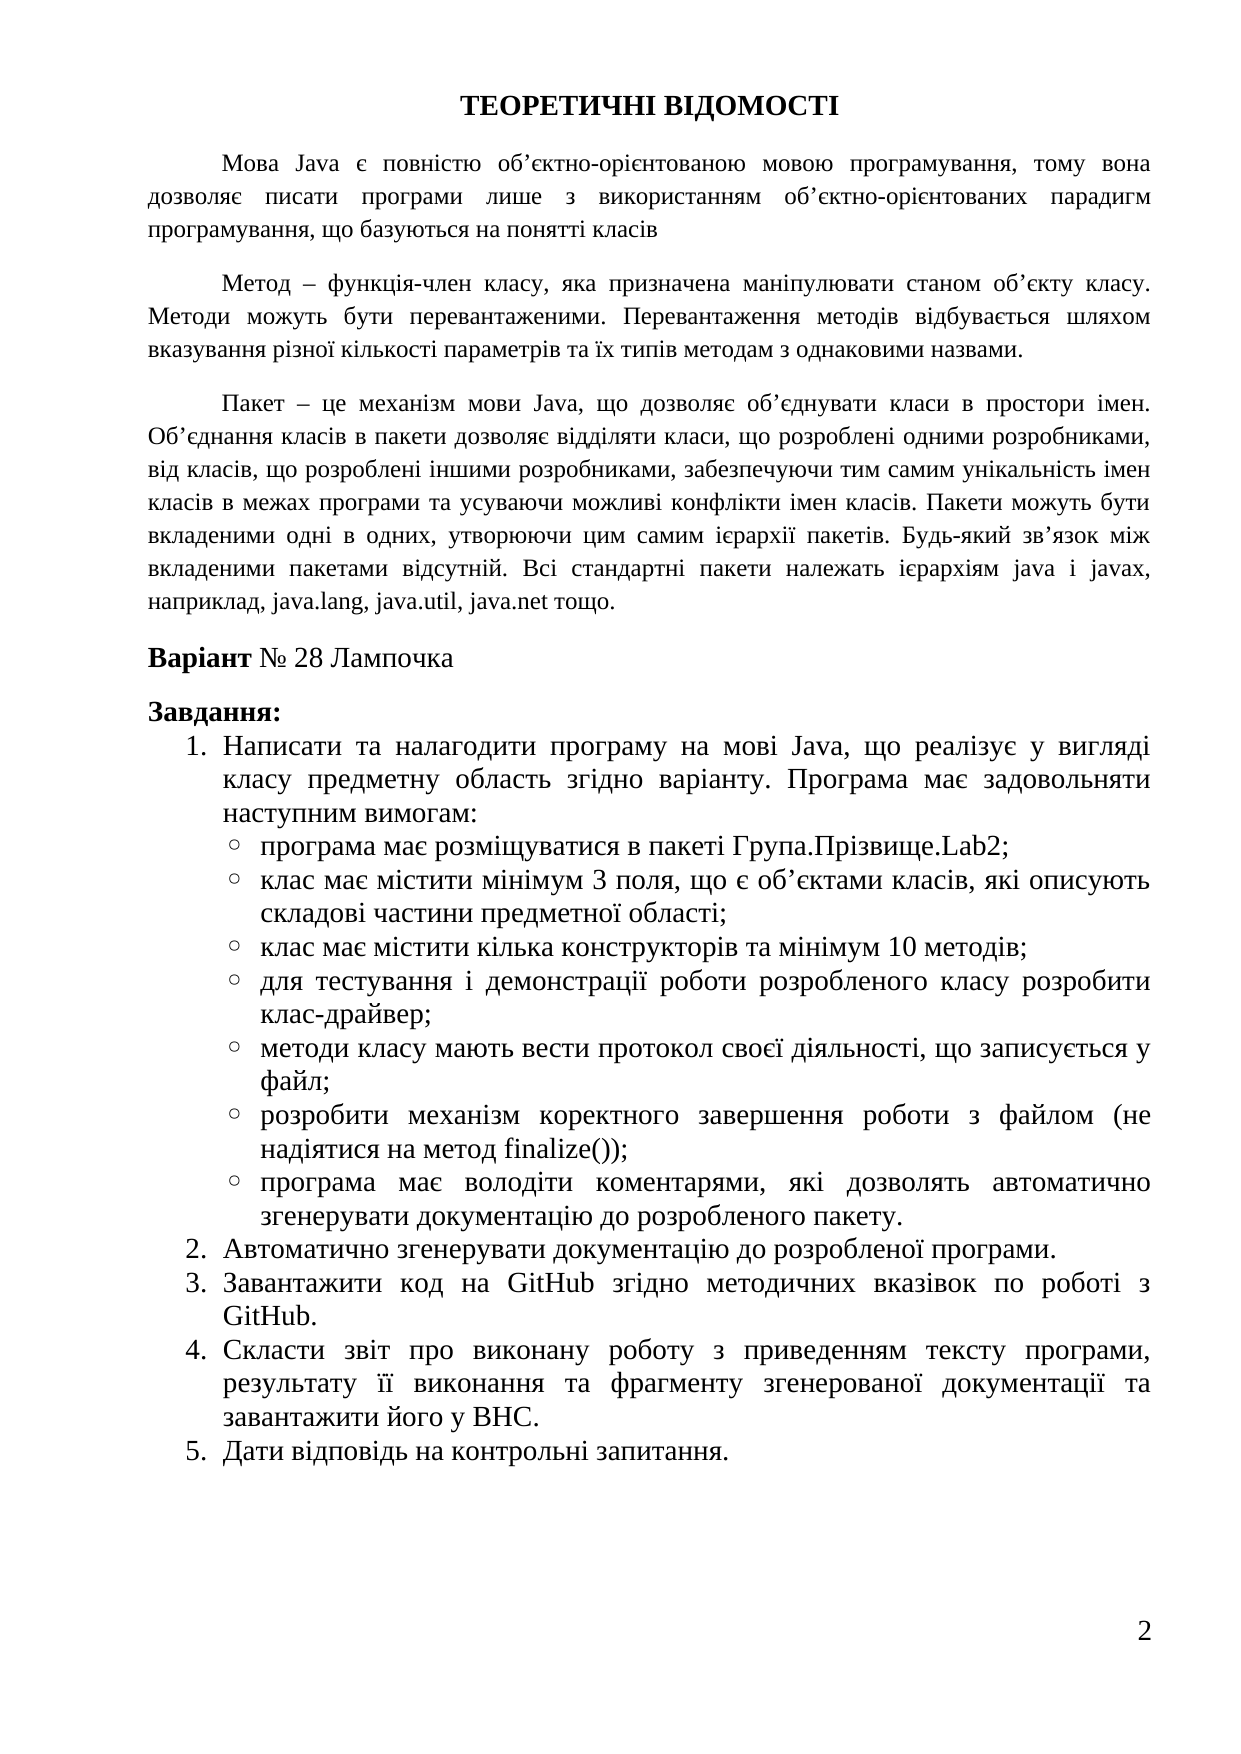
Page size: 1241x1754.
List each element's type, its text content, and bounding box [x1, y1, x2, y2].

text Пакет – це механізм мови Java, що дозволяє об’єднувати класи в простори імен. Об’єднання класів в пакети дозволяє відділяти класи, що розроблені одними розробниками, від класів, що розроблені іншими розробниками, забезпечуючи тим самим унікальність імен класів в межах програми та усуваючи можливі конфлікти імен класів. Пакети можуть бути вкладеними одні в одних, утворюючи цим самим ієрархії пакетів. Будь-який зв’язок між вкладеними пакетами відсутній. Всі стандартні пакети належать ієрархіям java і javax, наприклад, java.lang, java.util, java.net тощо. [148, 388, 1152, 614]
list Автоматично згенерувати документацію до розробленої програми. [185, 1231, 1152, 1265]
list Дати відповідь на контрольні запитання. [185, 1433, 1152, 1466]
list програма має розміщуватися в пакеті Група.Прізвище.Lab2; [223, 828, 1152, 862]
list Написати та налагодити програму на мові Java, що реалізує у вигляді класу предметну область згідно варіанту. Програма має задовольняти наступним вимогам: [185, 728, 1152, 828]
list Завантажити код на GitHub згідно методичних вказівок по роботі з GitHub. [185, 1265, 1152, 1332]
list клас має містити мінімум 3 поля, що є об’єктами класів, які описують складові частини предметної області; [223, 862, 1152, 929]
list Скласти звіт про виконану роботу з приведенням тексту програми, результату її виконання та фрагменту згенерованої документації та завантажити його у ВНС. [185, 1332, 1152, 1433]
text Завдання: [148, 694, 1152, 728]
text ТЕОРЕТИЧНІ ВІДОМОСТІ [148, 88, 1152, 122]
list розробити механізм коректного завершення роботи з файлом (не надіятися на метод finalize()); [223, 1097, 1152, 1164]
text Варіант № 28 Лампочка [148, 640, 1152, 673]
text Мова Java є повністю об’єктно-орієнтованою мовою програмування, тому вона дозволяє писати програми лише з використанням об’єктно-орієнтованих парадигм програмування, що базуються на понятті класів [148, 148, 1152, 243]
list методи класу мають вести протокол своєї діяльності, що записується у файл; [223, 1030, 1152, 1097]
list для тестування і демонстрації роботи розробленого класу розробити клас-драйвер; [223, 963, 1152, 1030]
list клас має містити кілька конструкторів та мінімум 10 методів; [223, 929, 1152, 963]
list програма має володіти коментарями, які дозволять автоматично згенерувати документацію до розробленого пакету. [223, 1164, 1152, 1231]
text Метод – функція-член класу, яка призначена маніпулювати станом об’єкту класу. Методи можуть бути перевантаженими. Перевантаження методів відбувається шляхом вказування різної кількості параметрів та їх типів методам з однаковими назвами. [148, 268, 1152, 363]
